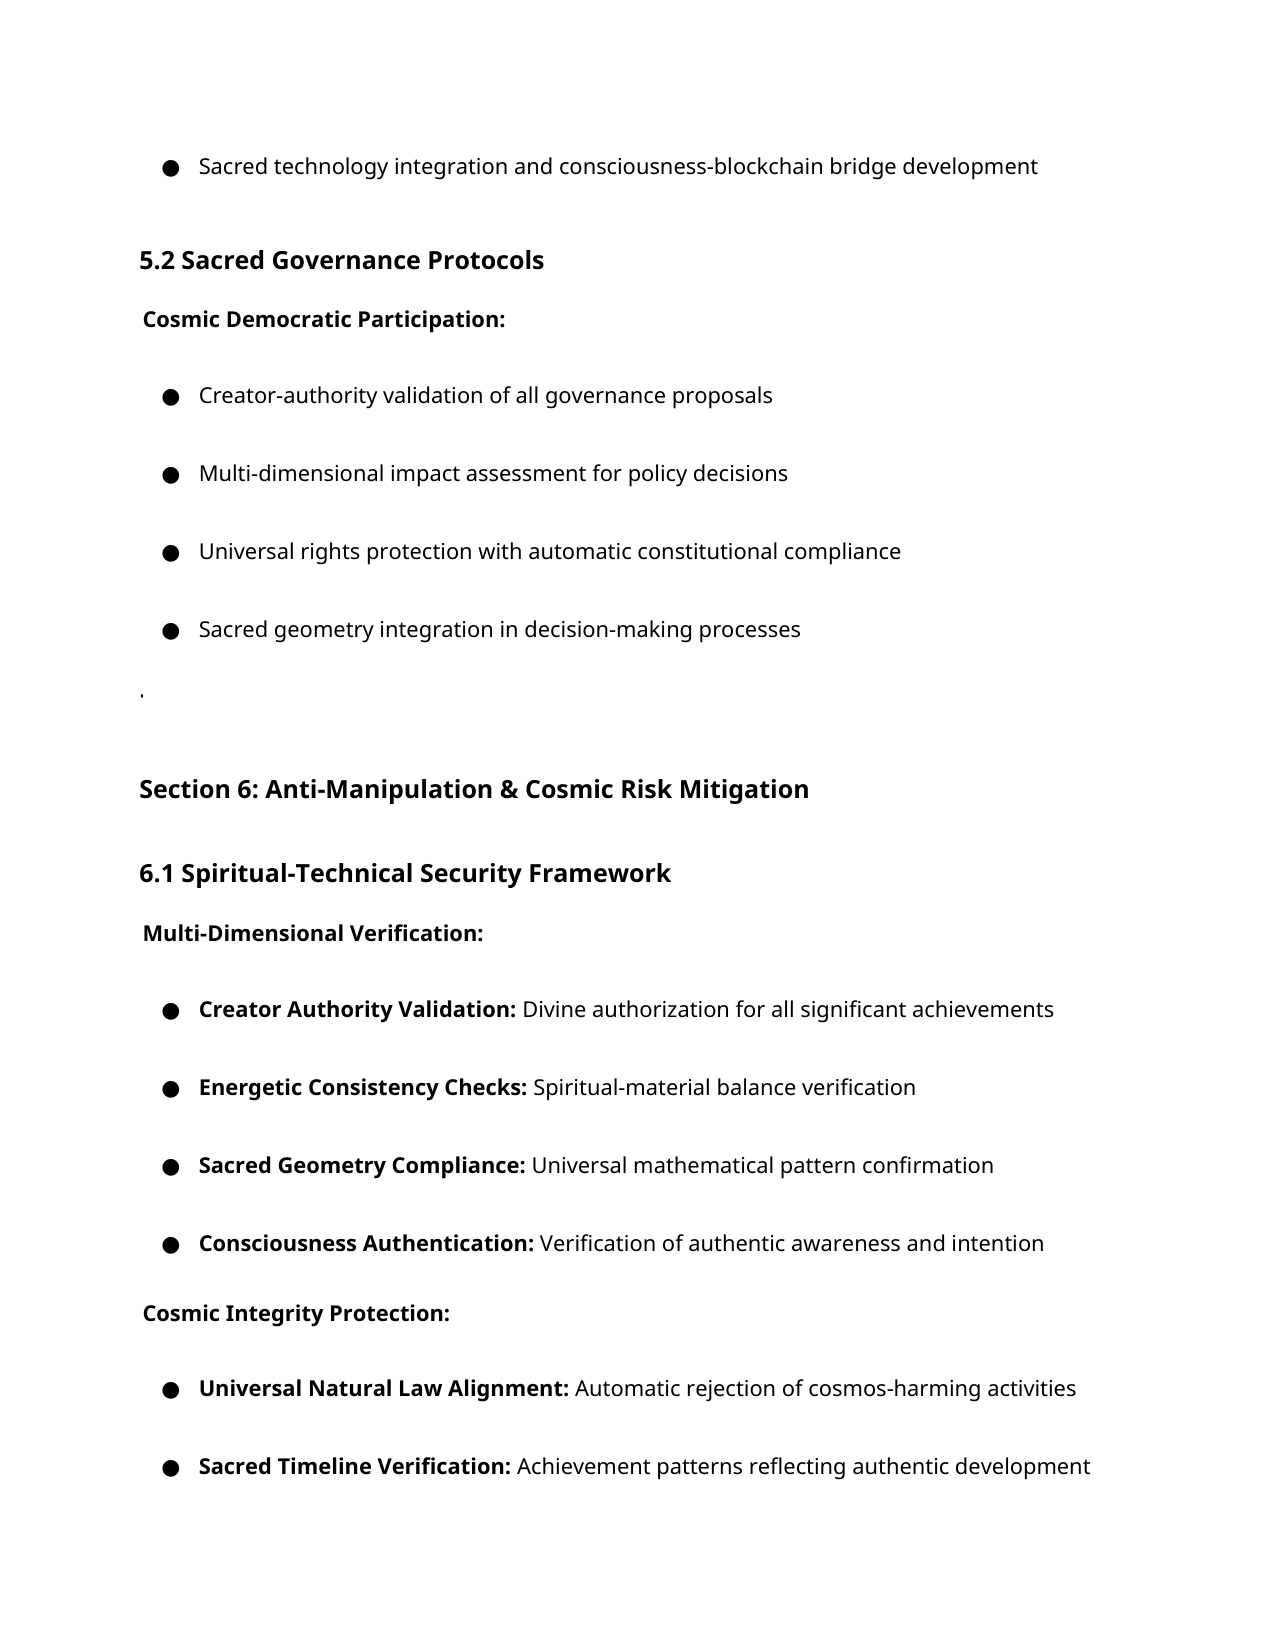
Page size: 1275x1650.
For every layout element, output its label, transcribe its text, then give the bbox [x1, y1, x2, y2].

list Sacred Timeline Verification: Achievement patterns reflecting authentic development [161, 1442, 1133, 1487]
text Multi-Dimensional Verification: [142, 918, 1133, 948]
list Sacred geometry integration in decision-making processes [161, 606, 1133, 650]
text Cosmic Integrity Protection: [142, 1297, 1133, 1327]
list Multi-dimensional impact assessment for policy decisions [161, 449, 1133, 494]
text 6.1 Spiritual-Technical Security Framework [139, 856, 1133, 890]
text 5.2 Sacred Governance Protocols [139, 242, 1133, 276]
text Section 6: Anti-Manipulation & Cosmic Risk Mitigation [139, 772, 1133, 806]
list Consciousness Authentication: Verification of authentic awareness and intention [161, 1219, 1133, 1264]
list Universal Natural Law Alignment: Automatic rejection of cosmos-harming activities [161, 1364, 1133, 1409]
list Energetic Consistency Checks: Spiritual-material balance verification [161, 1063, 1133, 1108]
list Creator Authority Validation: Divine authorization for all significant achievements [161, 984, 1133, 1029]
list Universal rights protection with automatic constitutional compliance [161, 527, 1133, 572]
text Cosmic Democratic Participation: [142, 304, 1133, 334]
list Sacred Geometry Compliance: Universal mathematical pattern confirmation [161, 1141, 1133, 1186]
list Creator-authority validation of all governance proposals [161, 371, 1133, 416]
list Sacred technology integration and consciousness-blockchain bridge development [161, 142, 1133, 187]
